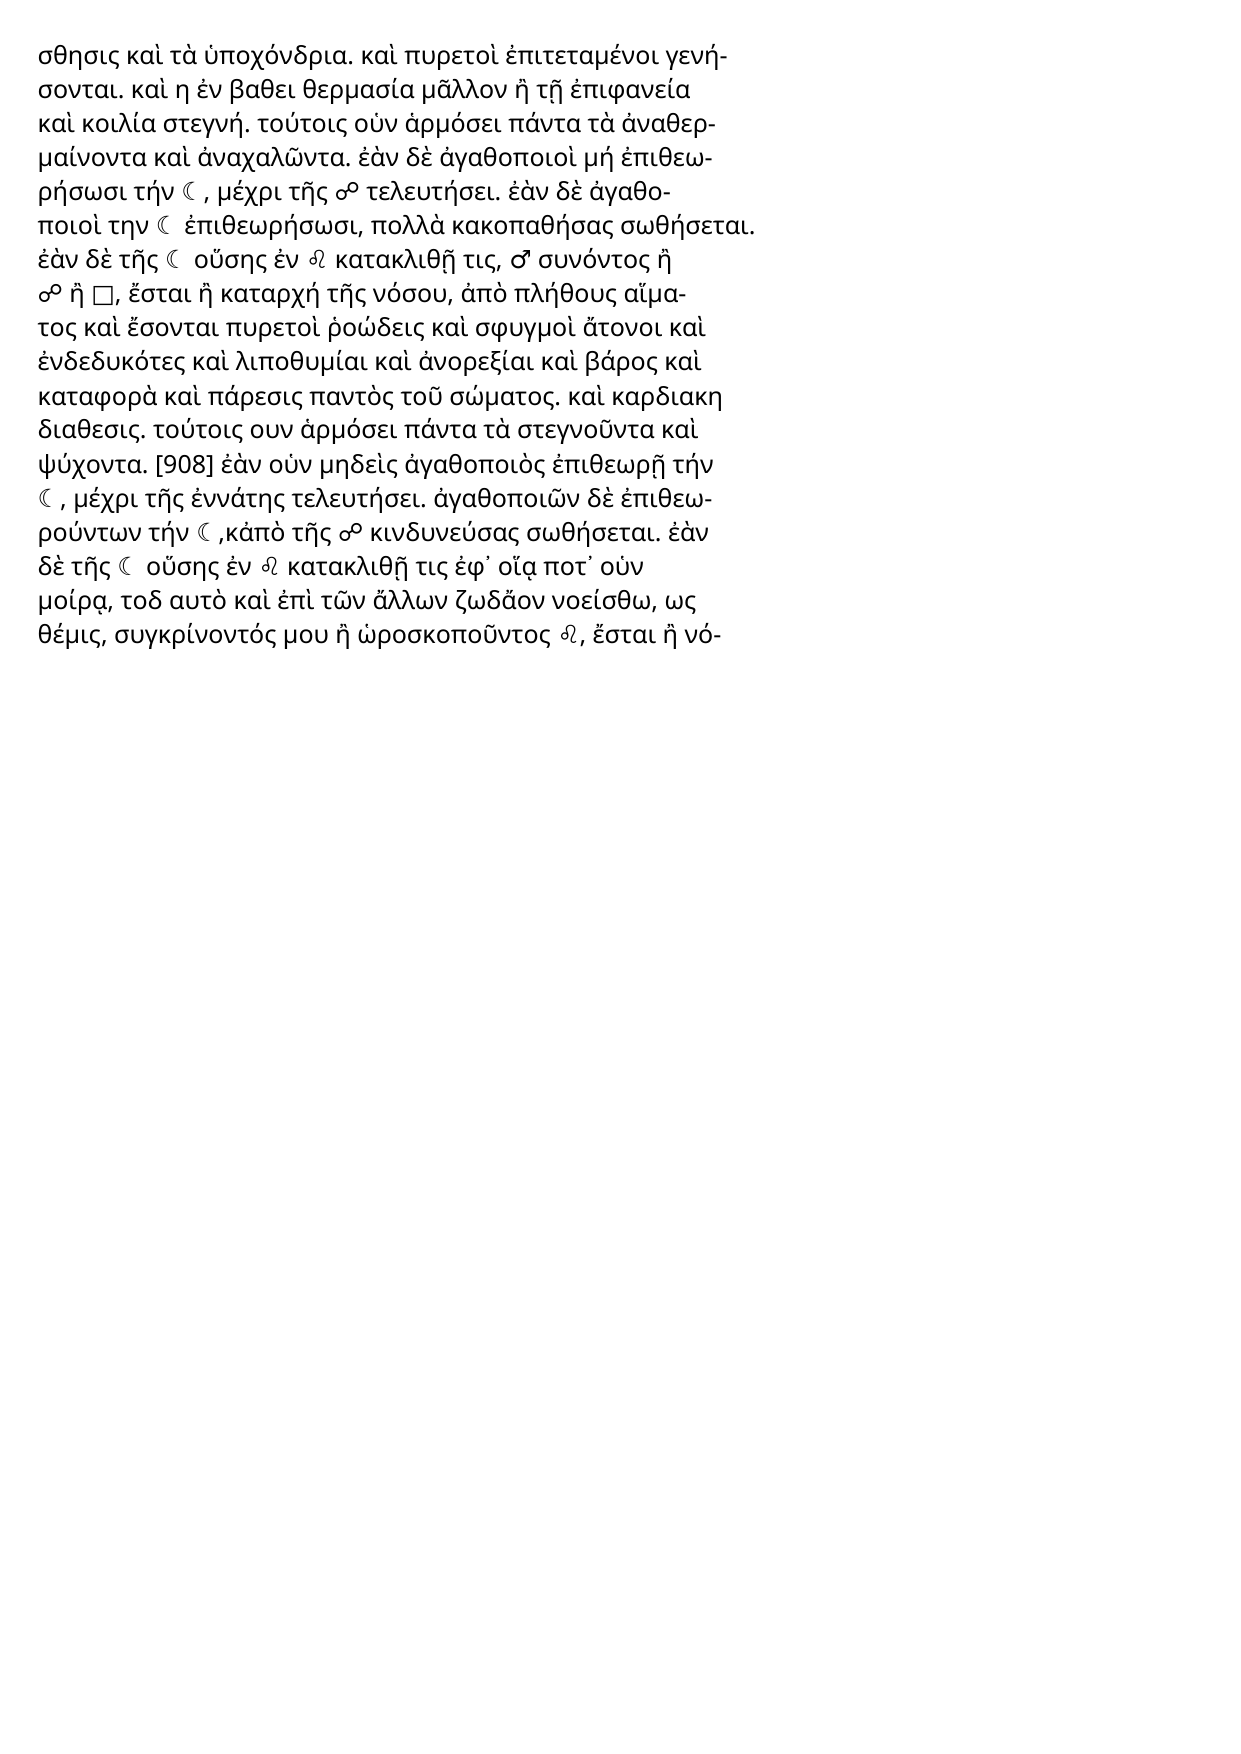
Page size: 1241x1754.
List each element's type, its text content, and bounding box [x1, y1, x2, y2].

text σθησις καὶ τὰ ὑποχόνδρια. καὶ πυρετοὶ ἐπιτεταμένοι γενή- σονται. καὶ η ἐν βαθει θερμασία μᾶλλον ἢ τῇ ἐπιφανεία καὶ κοιλία στεγνή. τούτοις οὑν ἁρμόσει πάντα τὰ ἀναθερ- μαίνοντα καὶ ἀναχαλῶντα. ἐὰν δὲ ἀγαθοποιοὶ μή ἐπιθεω- ρήσωσι τήν ☾, μέχρι τῆς ☍ τελευτήσει. ἐὰν δὲ ἀγαθο- ποιοὶ την ☾ ἐπιθεωρήσωσι, πολλὰ κακοπαθήσας σωθήσεται. ἐὰν δὲ τῆς ☾ οὕσης ἐν ♌ κατακλιθῇ τις, ♂ συνόντος ἢ ☍ ἢ □, ἔσται ἢ καταρχή τῆς νόσου, ἀπὸ πλήθους αἵμα- τος καὶ ἔσονται πυρετοὶ ῥοώδεις καὶ σφυγμοὶ ἄτονοι καὶ ἐνδεδυκότες καὶ λιποθυμίαι καὶ ἀνορεξίαι καὶ βάρος καὶ καταφορὰ καὶ πάρεσις παντὸς τοῦ σώματος. καὶ καρδιακη διαθεσις. τούτοις ουν ἁρμόσει πάντα τὰ στεγνοῦντα καὶ ψύχοντα. [908] ἐὰν οὑν μηδεὶς ἀγαθοποιὸς ἐπιθεωρῇ τήν ☾, μέχρι τῆς ἐννάτης τελευτήσει. ἀγαθοποιῶν δὲ ἐπιθεω- ρούντων τήν ☾,κἀπὸ τῆς ☍ κινδυνεύσας σωθήσεται. ἐὰν δὲ τῆς ☾ οὕσης ἐν ♌ κατακλιθῇ τις ἐφ᾽ οἵᾳ ποτ᾽ οὑν μοίρᾳ, τοδ αυτὸ καὶ ἐπὶ τῶν ἄλλων ζωδἄον νοείσθω, ως θέμις, συγκρίνοντός μου ἢ ὡροσκοποῦντος ♌, ἔσται ἢ νό- [37, 37, 1203, 651]
